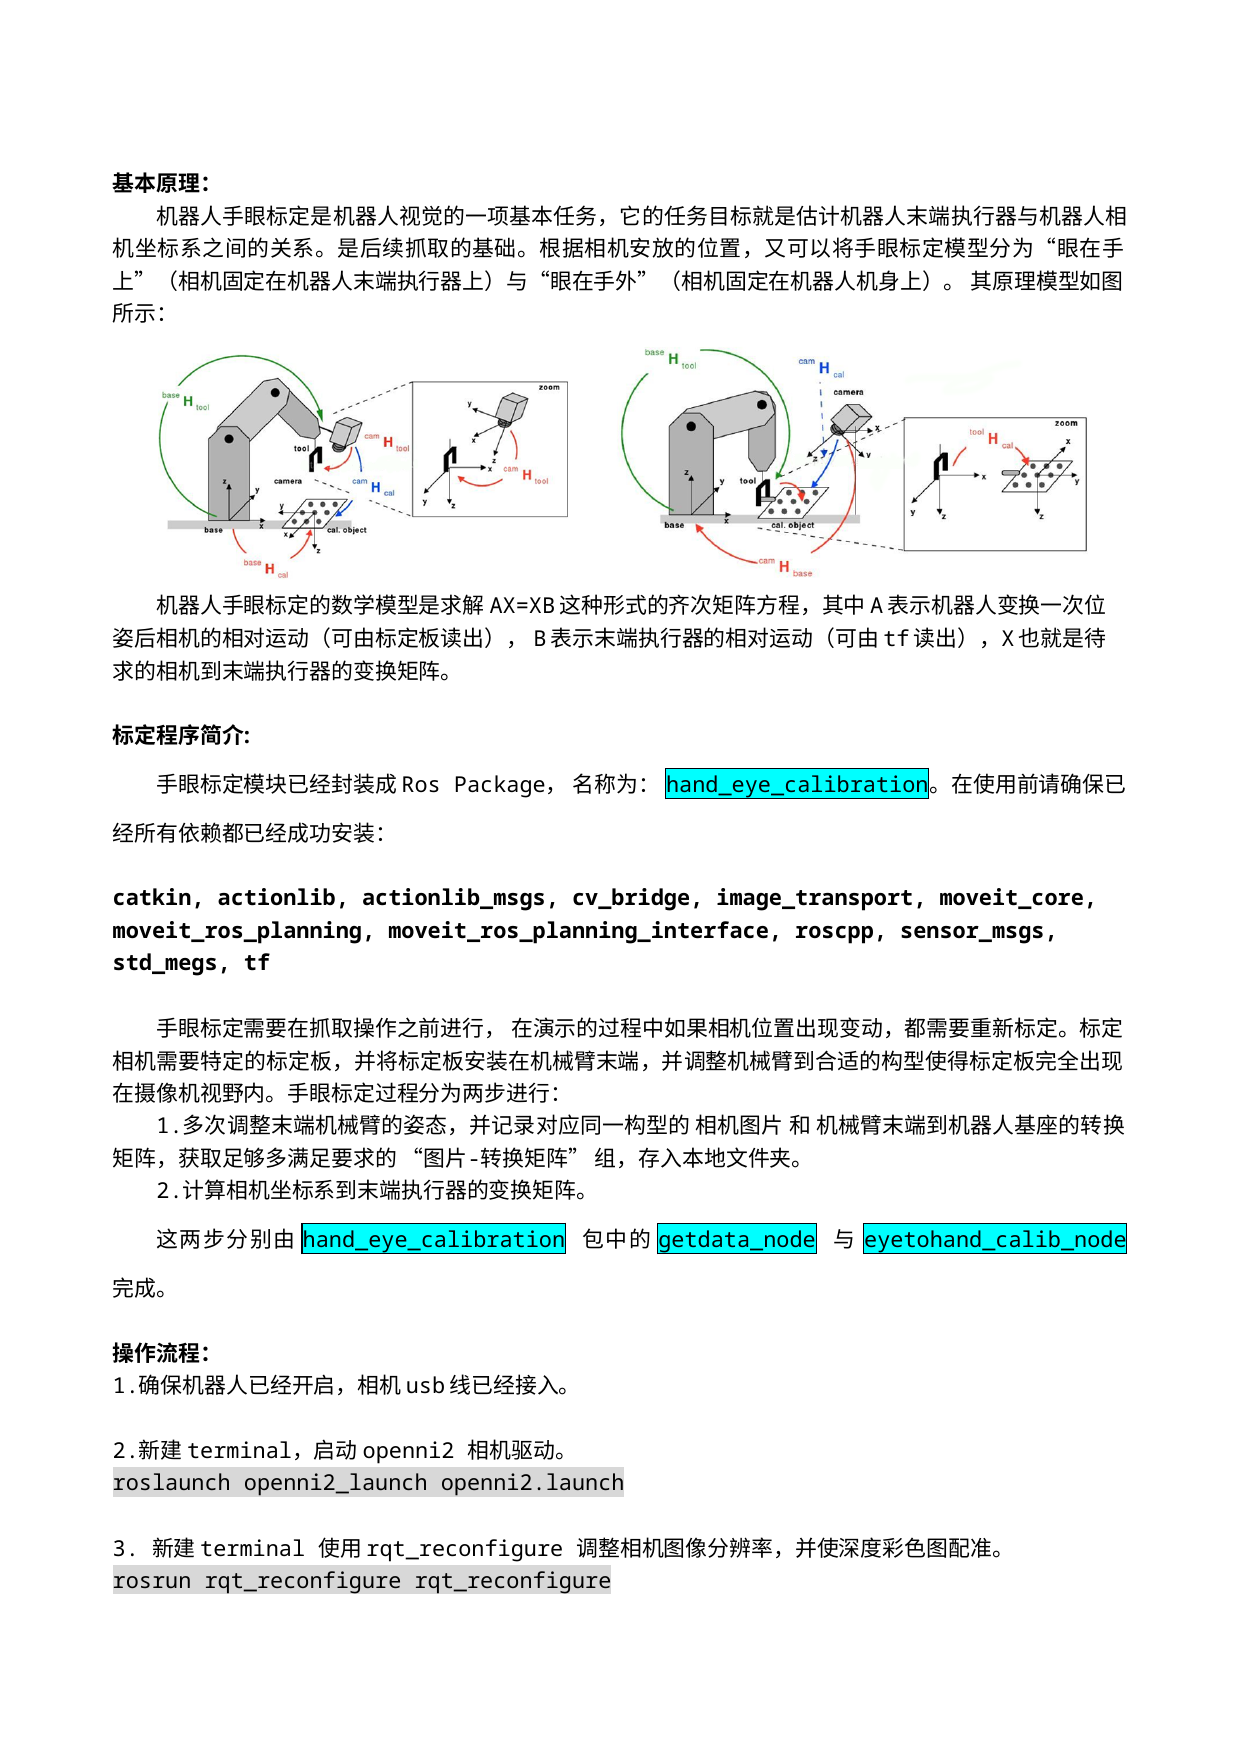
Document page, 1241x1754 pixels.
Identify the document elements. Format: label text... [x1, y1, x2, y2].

picture [112, 328, 1104, 580]
text 1.确保机器人已经开启，相机usb线已经接入。 [112, 1364, 1128, 1397]
text 手眼标定模块已经封装成Ros Package， 名称为： hand_eye_calibration。在使用前请确保已经所有依赖都已经成功安装： [112, 747, 1128, 844]
text roslaunch openni2_launch openni2.launch [112, 1462, 1128, 1494]
text 2.计算相机坐标系到末端执行器的变换矩阵。 [112, 1169, 1128, 1202]
text 标定程序简介: [112, 714, 1128, 747]
text 机器人手眼标定的数学模型是求解 AX=XB这种形式的齐次矩阵方程，其中A表示机器人变换一次位姿后相机的相对运动（可由标定板读出）， B表示末端执行器的相对运动（可由tf读出），X也就是待求的相机到末端执行器的变换矩阵。 [112, 584, 1128, 682]
text 基本原理： [112, 162, 1128, 194]
text 操作流程： [112, 1332, 1128, 1364]
text 这两步分别由hand_eye_calibration 包中的getdata_node 与 eyetohand_calib_node 完成。 [112, 1202, 1128, 1299]
text catkin, actionlib, actionlib_msgs, cv_bridge, image_transport, moveit_core, moveit_ros_planning, moveit_ros_planning_interface, roscpp, sensor_msgs, std_megs, tf [112, 877, 1128, 974]
text 3. 新建terminal 使用rqt_reconfigure 调整相机图像分辨率，并使深度彩色图配准。 [112, 1527, 1128, 1559]
text 手眼标定需要在抓取操作之前进行， 在演示的过程中如果相机位置出现变动，都需要重新标定。标定相机需要特定的标定板，并将标定板安装在机械臂末端，并调整机械臂到合适的构型使得标定板完全出现在摄像机视野内。手眼标定过程分为两步进行： [112, 1007, 1128, 1104]
text rosrun rqt_reconfigure rqt_reconfigure [112, 1559, 1128, 1592]
text 1.多次调整末端机械臂的姿态，并记录对应同一构型的 相机图片 和 机械臂末端到机器人基座的转换矩阵，获取足够多满足要求的 “图片-转换矩阵” 组，存入本地文件夹。 [112, 1104, 1128, 1169]
text 2.新建terminal，启动 openni2 相机驱动。 [112, 1429, 1128, 1462]
text 机器人手眼标定是机器人视觉的一项基本任务，它的任务目标就是估计机器人末端执行器与机器人相机坐标系之间的关系。是后续抓取的基础。根据相机安放的位置，又可以将手眼标定模型分为“眼在手上”（相机固定在机器人末端执行器上）与“眼在手外”（相机固定在机器人机身上）。 其原理模型如图所示： [112, 194, 1128, 324]
